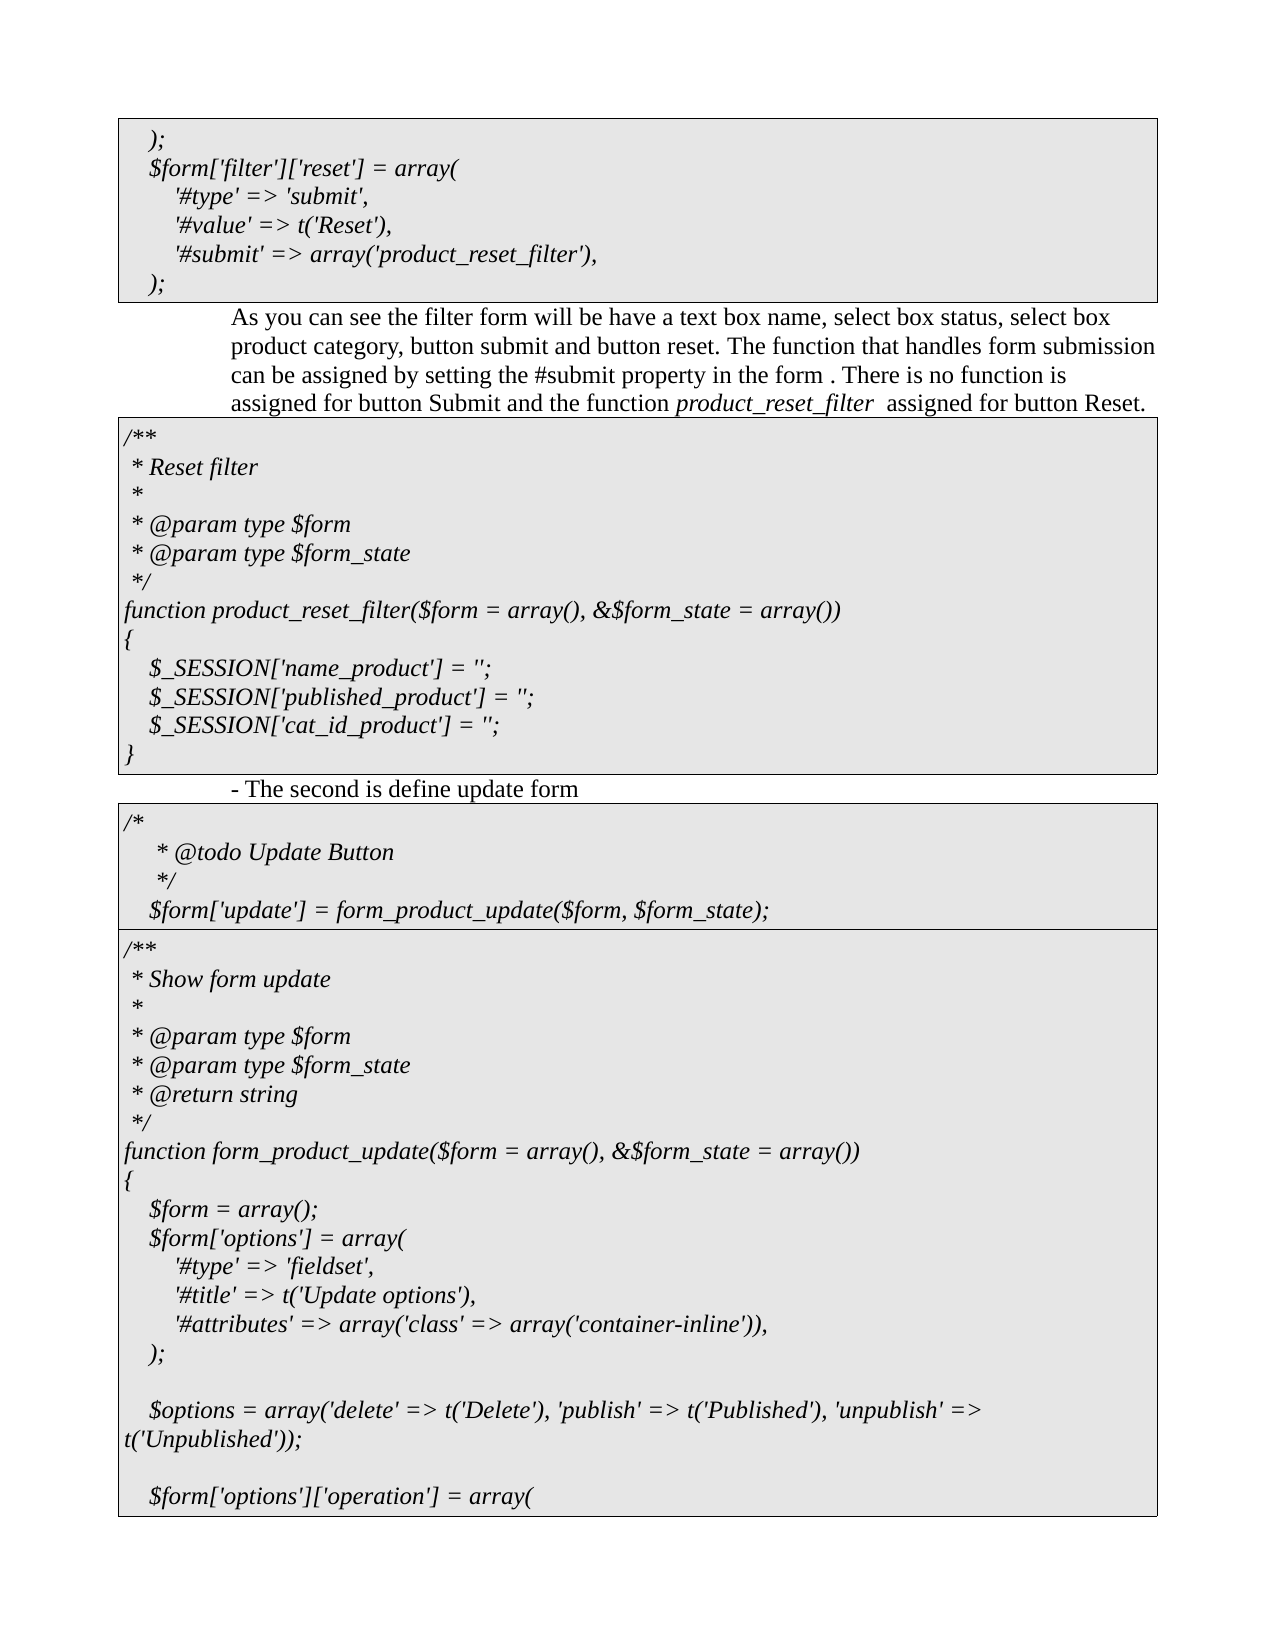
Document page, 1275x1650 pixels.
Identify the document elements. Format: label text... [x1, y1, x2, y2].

list As you can see the filter form will be have a text box name, select box status, select box product category, button submit and button reset. The function that handles form submission can be assigned by setting the #submit property in the form . There is no function is assigned for button Submit and the function product_reset_filter assigned for button Reset. [193, 303, 1157, 417]
table_header /** * Reset filter * * @param type $form * @param type $form_state */ function product_reset_filter($form = array(), &$form_state = array()) { $_SESSION['name_product'] = ''; $_SESSION['published_product'] = ''; $_SESSION['cat_id_product'] = ''; } [119, 418, 1157, 774]
list - The second is define update form [193, 775, 1157, 803]
table_header /* * @todo Update Button */ $form['update'] = form_product_update($form, $form_state); [119, 804, 1157, 929]
table_header /** * Show form update * * @param type $form * @param type $form_state * @return string */ function form_product_update($form = array(), &$form_state = array()) { $form = array(); $form['options'] = array( '#type' => 'fieldset', '#title' => t('Update options'), '#attributes' => array('class' => array('container-inline')), ); $options = array('delete' => t('Delete'), 'publish' => t('Published'), 'unpublish' => t('Unpublished')); $form['options']['operation'] = array( [119, 930, 1157, 1516]
table_header ); $form['filter']['reset'] = array( '#type' => 'submit', '#value' => t('Reset'), '#submit' => array('product_reset_filter'), ); [119, 119, 1157, 302]
